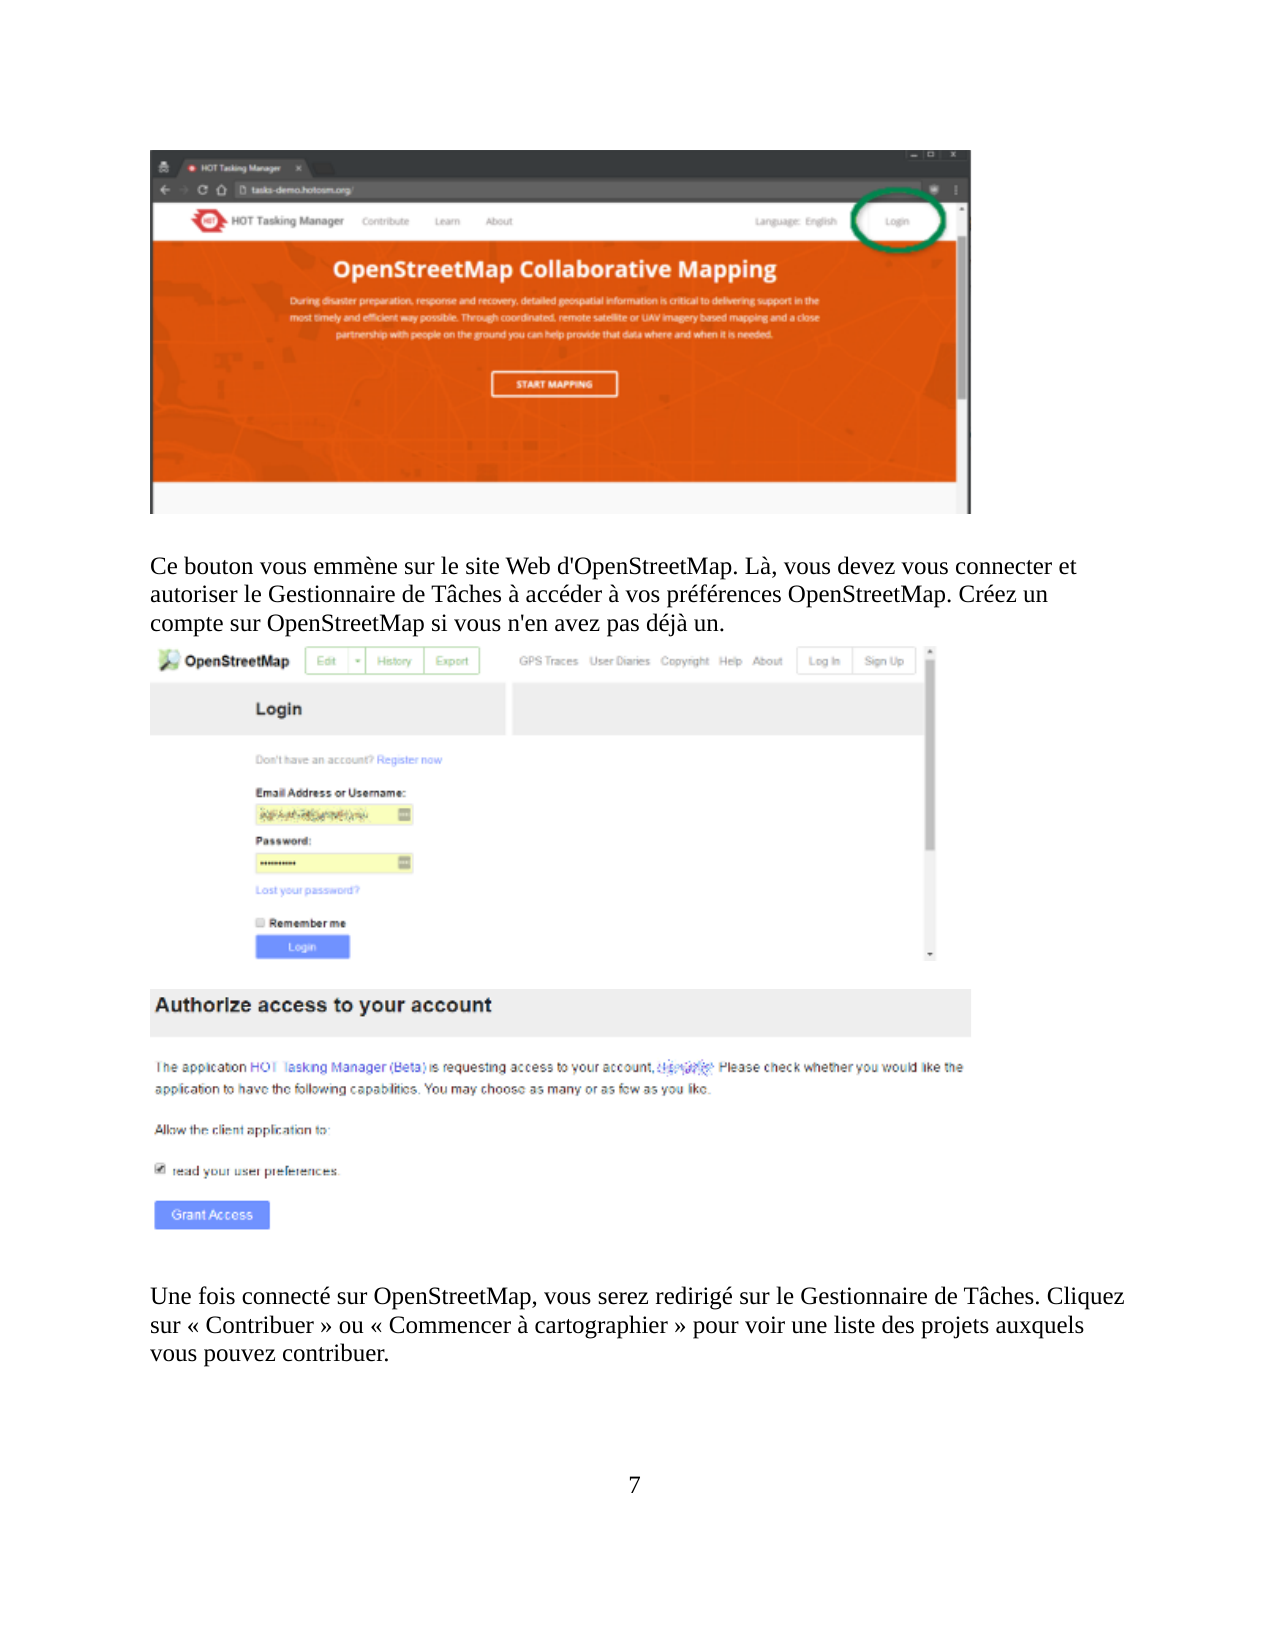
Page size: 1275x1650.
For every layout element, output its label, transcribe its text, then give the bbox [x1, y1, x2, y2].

picture [150, 646, 972, 961]
picture [150, 989, 972, 1244]
picture [150, 150, 972, 514]
text Une fois connecté sur OpenStreetMap, vous serez redirigé sur le Gestionnaire de Tâches. Cliquez sur « Contribuer » ou « Commencer à cartographier » pour voir une liste des projets auxquels vous pouvez contribuer. [150, 1281, 1125, 1367]
text Ce bouton vous emmène sur le site Web d'OpenStreetMap. Là, vous devez vous connecter et autoriser le Gestionnaire de Tâches à accéder à vos préférences OpenStreetMap. Créez un compte sur OpenStreetMap si vous n'en avez pas déjà un. [150, 551, 1125, 637]
